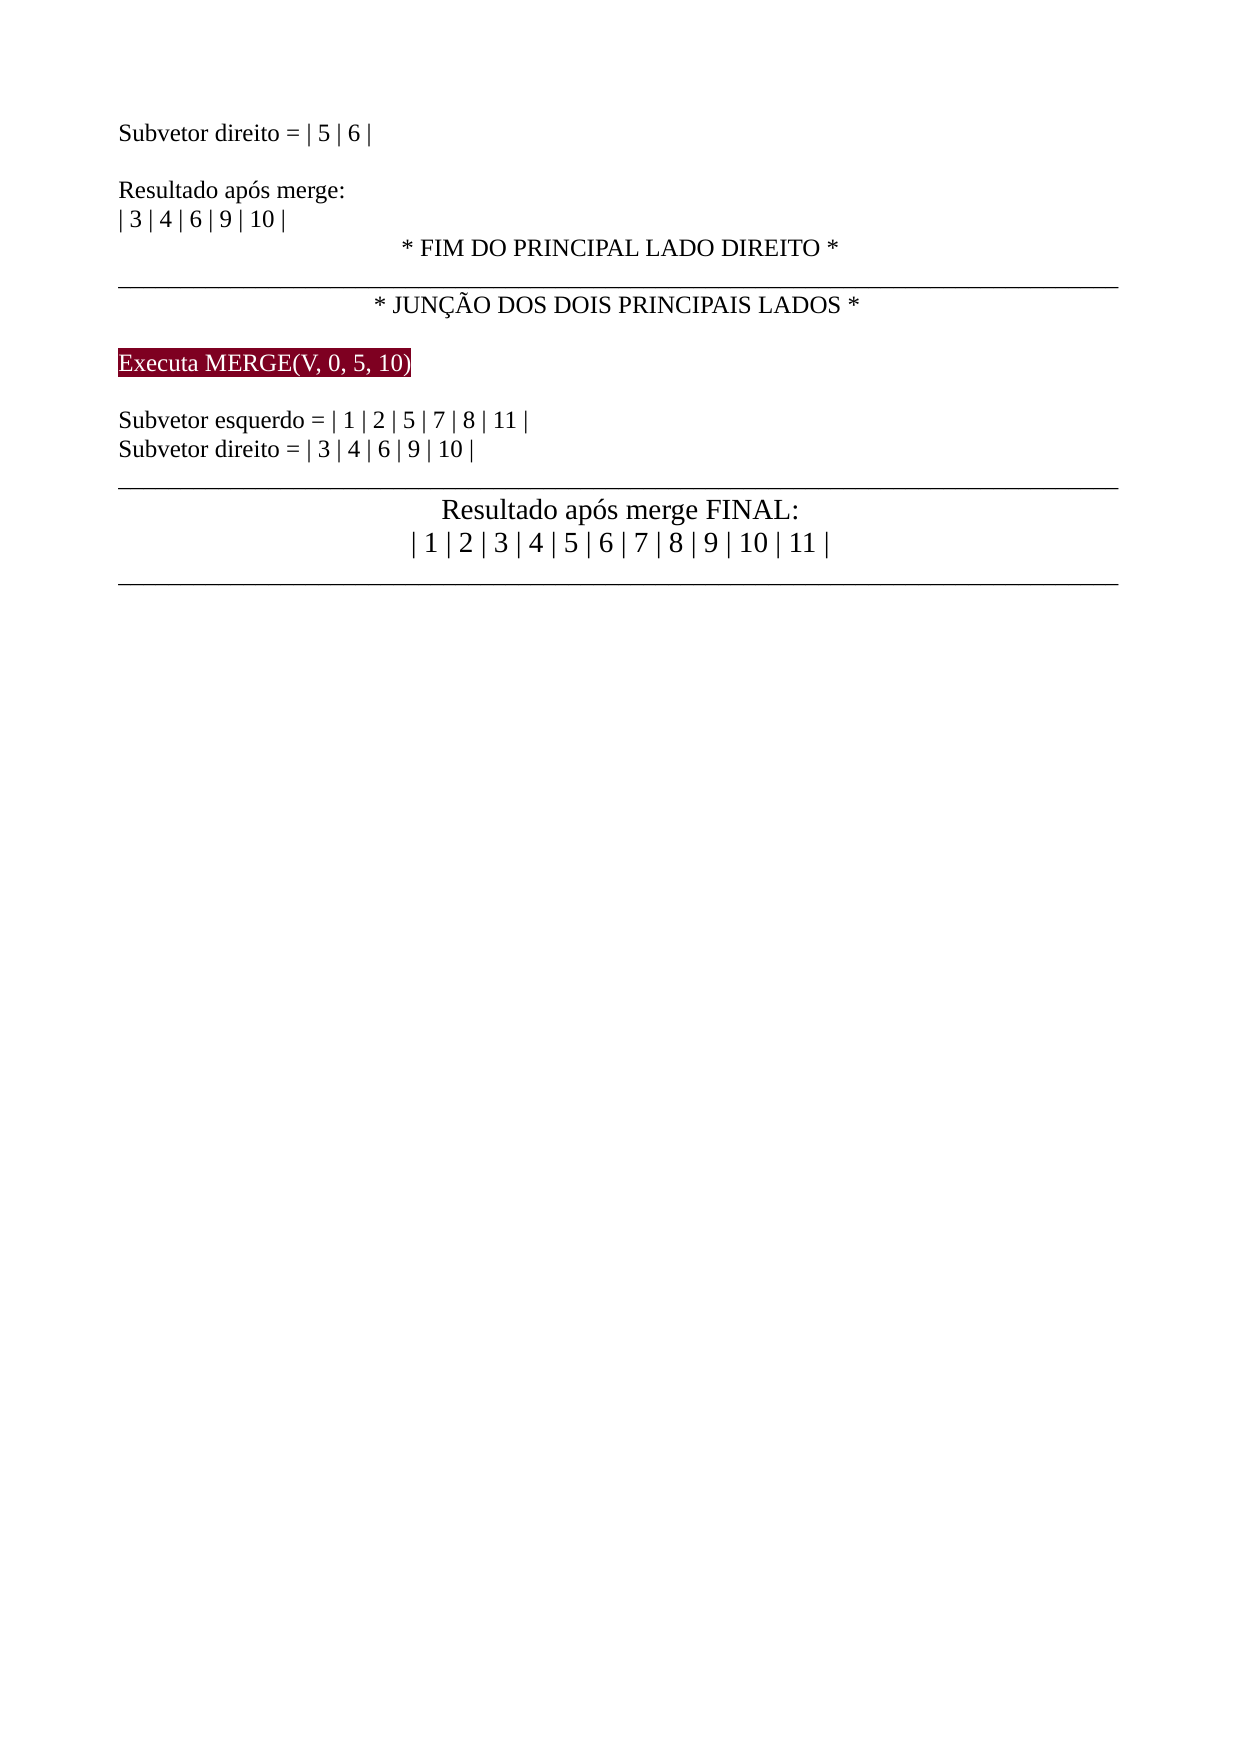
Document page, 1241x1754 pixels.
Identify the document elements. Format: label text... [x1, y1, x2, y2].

text | 3 | 4 | 6 | 9 | 10 | [118, 204, 1122, 233]
text ________________________________________________________________________________ [118, 262, 1122, 291]
text Subvetor esquerdo = | 1 | 2 | 5 | 7 | 8 | 11 | [118, 406, 1122, 434]
text Subvetor direito = | 5 | 6 | [118, 118, 1122, 147]
text * JUNÇÃO DOS DOIS PRINCIPAIS LADOS * [118, 291, 1122, 319]
text Resultado após merge: [118, 176, 1122, 204]
text ________________________________________________________________________________ [118, 559, 1122, 588]
text Executa MERGE(V, 0, 5, 10) [118, 348, 1122, 377]
text * FIM DO PRINCIPAL LADO DIREITO * [118, 233, 1122, 262]
text | 1 | 2 | 3 | 4 | 5 | 6 | 7 | 8 | 9 | 10 | 11 | [118, 525, 1122, 559]
text Subvetor direito = | 3 | 4 | 6 | 9 | 10 | [118, 434, 1122, 463]
text ________________________________________________________________________________ [118, 463, 1122, 492]
text Resultado após merge FINAL: [118, 492, 1122, 525]
